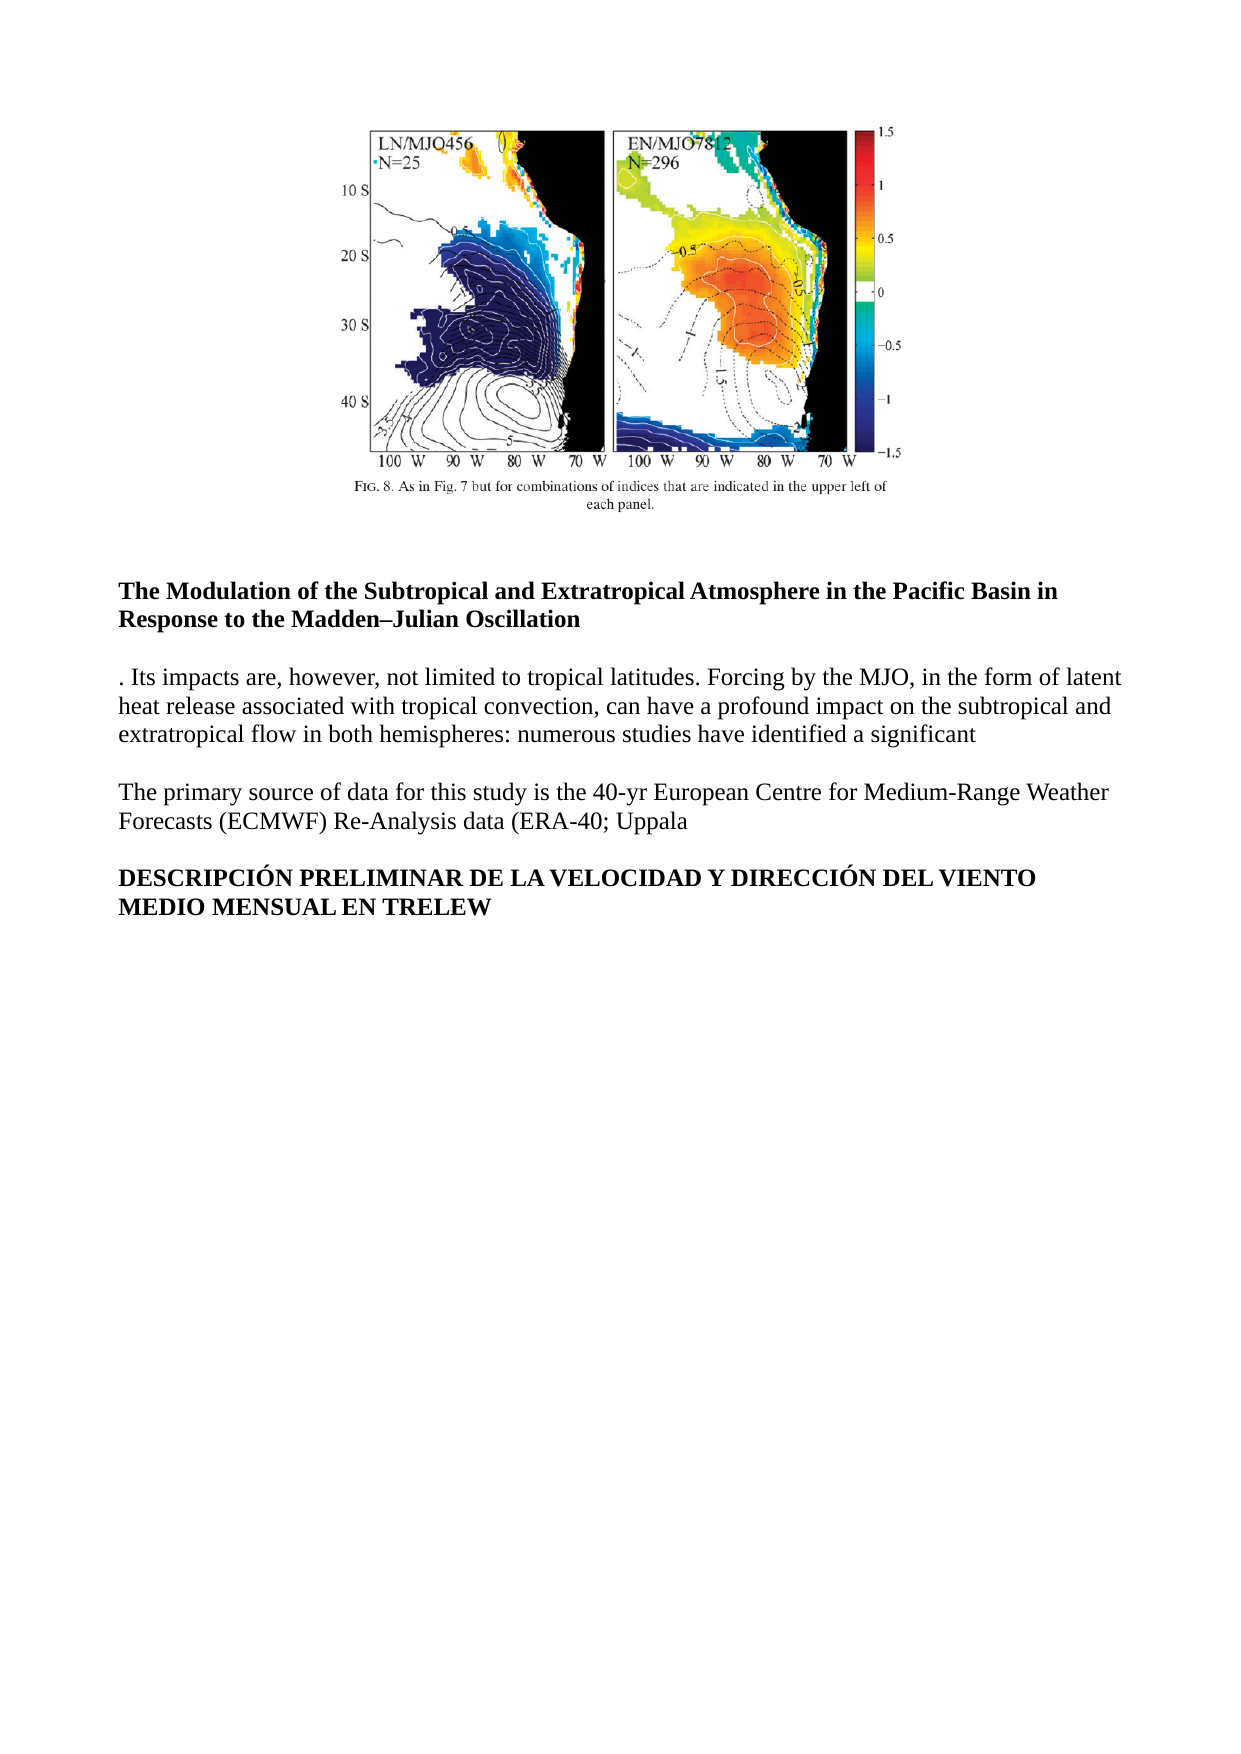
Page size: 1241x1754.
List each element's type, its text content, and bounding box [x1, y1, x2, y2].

text DESCRIPCIÓN PRELIMINAR DE LA VELOCIDAD Y DIRECCIÓN DEL VIENTO MEDIO MENSUAL EN TRELEW [118, 863, 1122, 921]
text The primary source of data for this study is the 40-yr European Centre for Medium-Range Weather Forecasts (ECMWF) Re-Analysis data (ERA-40; Uppala [118, 777, 1122, 834]
text . Its impacts are, however, not limited to tropical latitudes. Forcing by the MJO, in the form of latent heat release associated with tropical convection, can have a profound impact on the subtropical and extratropical flow in both hemispheres: numerous studies have identified a significant [118, 662, 1122, 748]
picture [320, 118, 920, 547]
text The Modulation of the Subtropical and Extratropical Atmosphere in the Pacific Basin in Response to the Madden–Julian Oscillation [118, 576, 1122, 633]
